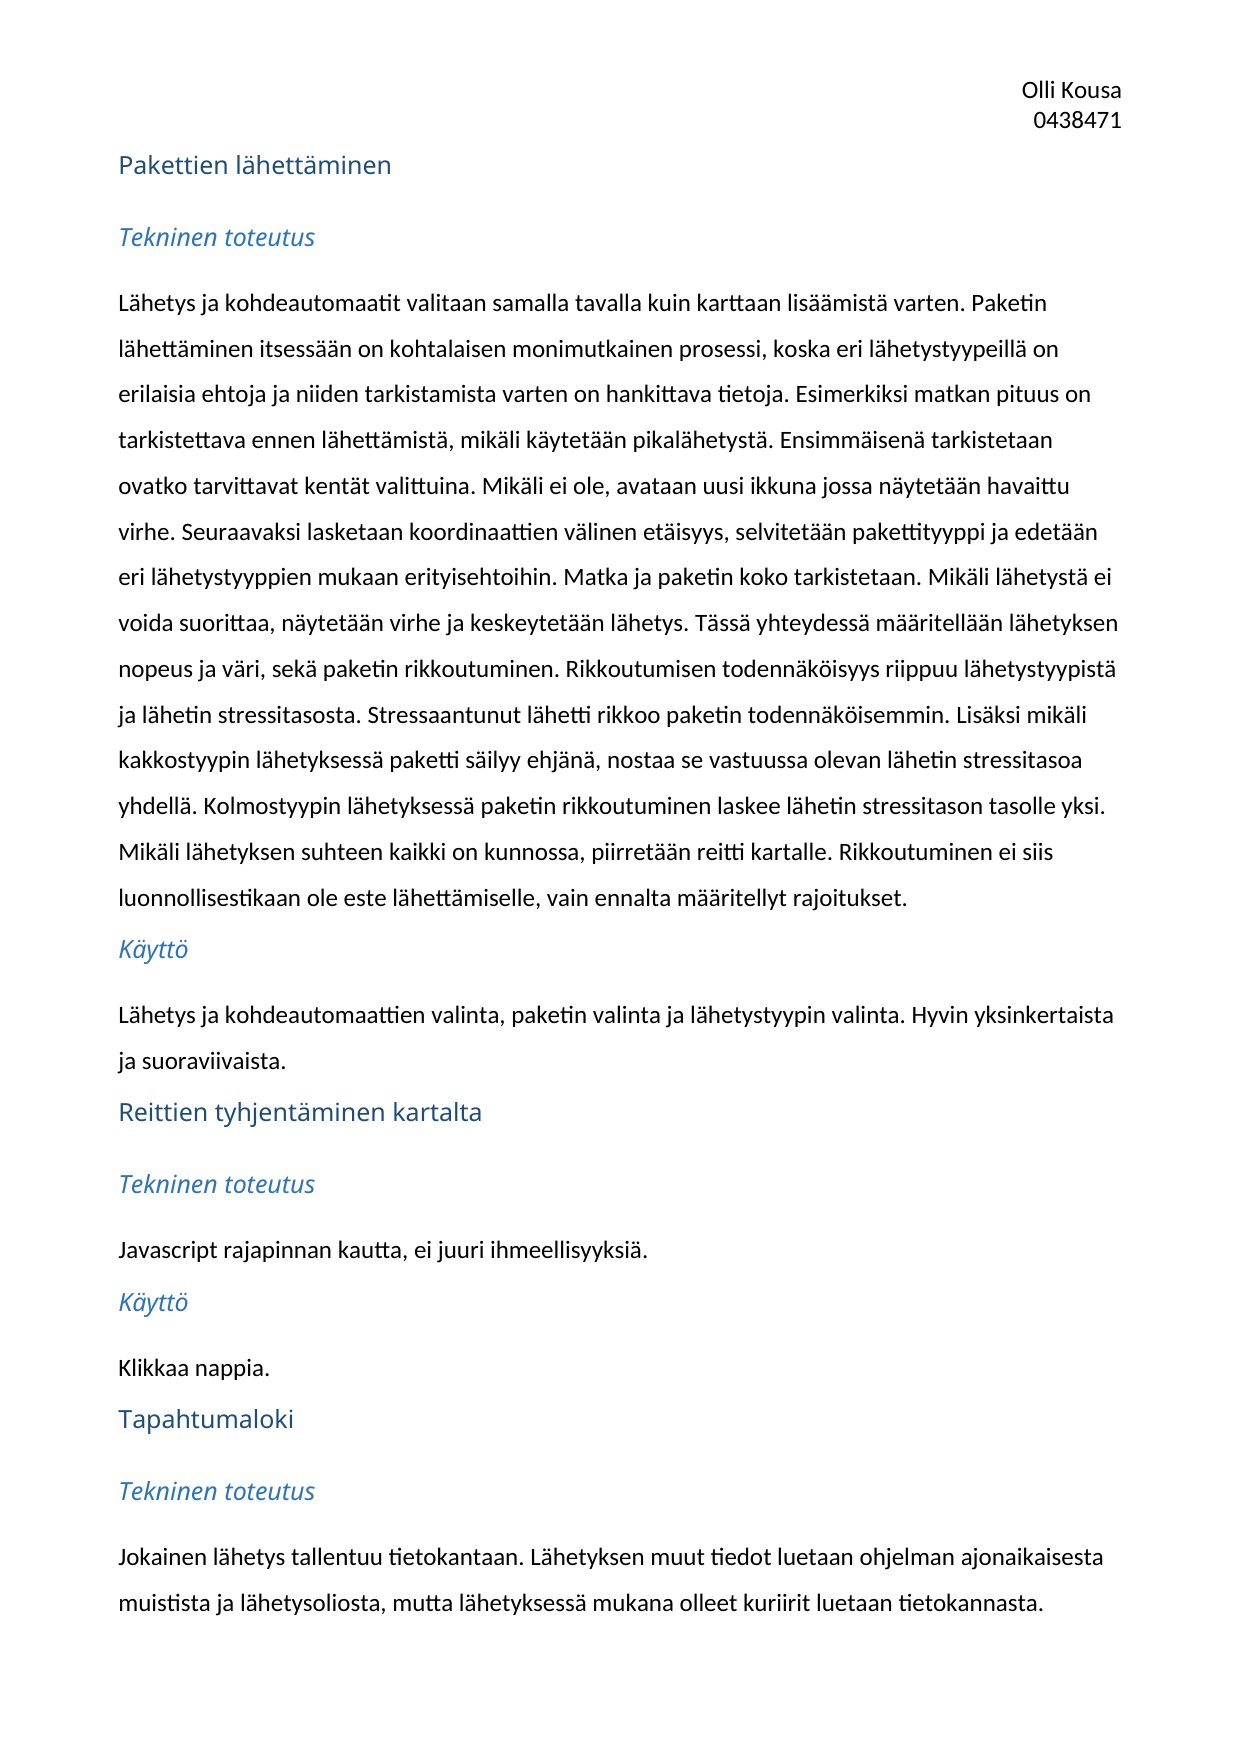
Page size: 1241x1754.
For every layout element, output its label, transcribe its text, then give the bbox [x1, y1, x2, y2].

subtitle Tekninen toteutus [118, 1474, 1122, 1508]
subtitle Reittien tyhjentäminen kartalta [118, 1095, 1122, 1129]
text Jokainen lähetys tallentuu tietokantaan. Lähetyksen muut tiedot luetaan ohjelman ajonaikaisesta muistista ja lähetysoliosta, mutta lähetyksessä mukana olleet kuriirit luetaan tietokannasta. [118, 1542, 1122, 1618]
subtitle Käyttö [118, 932, 1122, 966]
subtitle Käyttö [118, 1284, 1122, 1318]
text Klikkaa nappia. [118, 1352, 1122, 1383]
text Lähetys ja kohdeautomaattien valinta, paketin valinta ja lähetystyypin valinta. Hyvin yksinkertaista ja suoraviivaista. [118, 999, 1122, 1076]
text Javascript rajapinnan kautta, ei juuri ihmeellisyyksiä. [118, 1234, 1122, 1265]
subtitle Tekninen toteutus [118, 1167, 1122, 1201]
subtitle Pakettien lähettäminen [118, 148, 1122, 182]
text Mikäli lähetyksen suhteen kaikki on kunnossa, piirretään reitti kartalle. Rikkoutuminen ei siis luonnollisestikaan ole este lähettämiselle, vain ennalta määritellyt rajoitukset. [118, 836, 1122, 912]
subtitle Tekninen toteutus [118, 219, 1122, 253]
text Lähetys ja kohdeautomaatit valitaan samalla tavalla kuin karttaan lisäämistä varten. Paketin lähettäminen itsessään on kohtalaisen monimutkainen prosessi, koska eri lähetystyypeillä on erilaisia ehtoja ja niiden tarkistamista varten on hankittava tietoja. Esimerkiksi matkan pituus on tarkistettava ennen lähettämistä, mikäli käytetään pikalähetystä. Ensimmäisenä tarkistetaan ovatko tarvittavat kentät valittuina. Mikäli ei ole, avataan uusi ikkuna jossa näytetään havaittu virhe. Seuraavaksi lasketaan koordinaattien välinen etäisyys, selvitetään pakettityyppi ja edetään eri lähetystyyppien mukaan erityisehtoihin. Matka ja paketin koko tarkistetaan. Mikäli lähetystä ei voida suorittaa, näytetään virhe ja keskeytetään lähetys. Tässä yhteydessä määritellään lähetyksen nopeus ja väri, sekä paketin rikkoutuminen. Rikkoutumisen todennäköisyys riippuu lähetystyypistä ja lähetin stressitasosta. Stressaantunut lähetti rikkoo paketin todennäköisemmin. Lisäksi mikäli kakkostyypin lähetyksessä paketti säilyy ehjänä, nostaa se vastuussa olevan lähetin stressitasoa yhdellä. Kolmostyypin lähetyksessä paketin rikkoutuminen laskee lähetin stressitason tasolle yksi. [118, 287, 1122, 821]
subtitle Tapahtumaloki [118, 1402, 1122, 1436]
